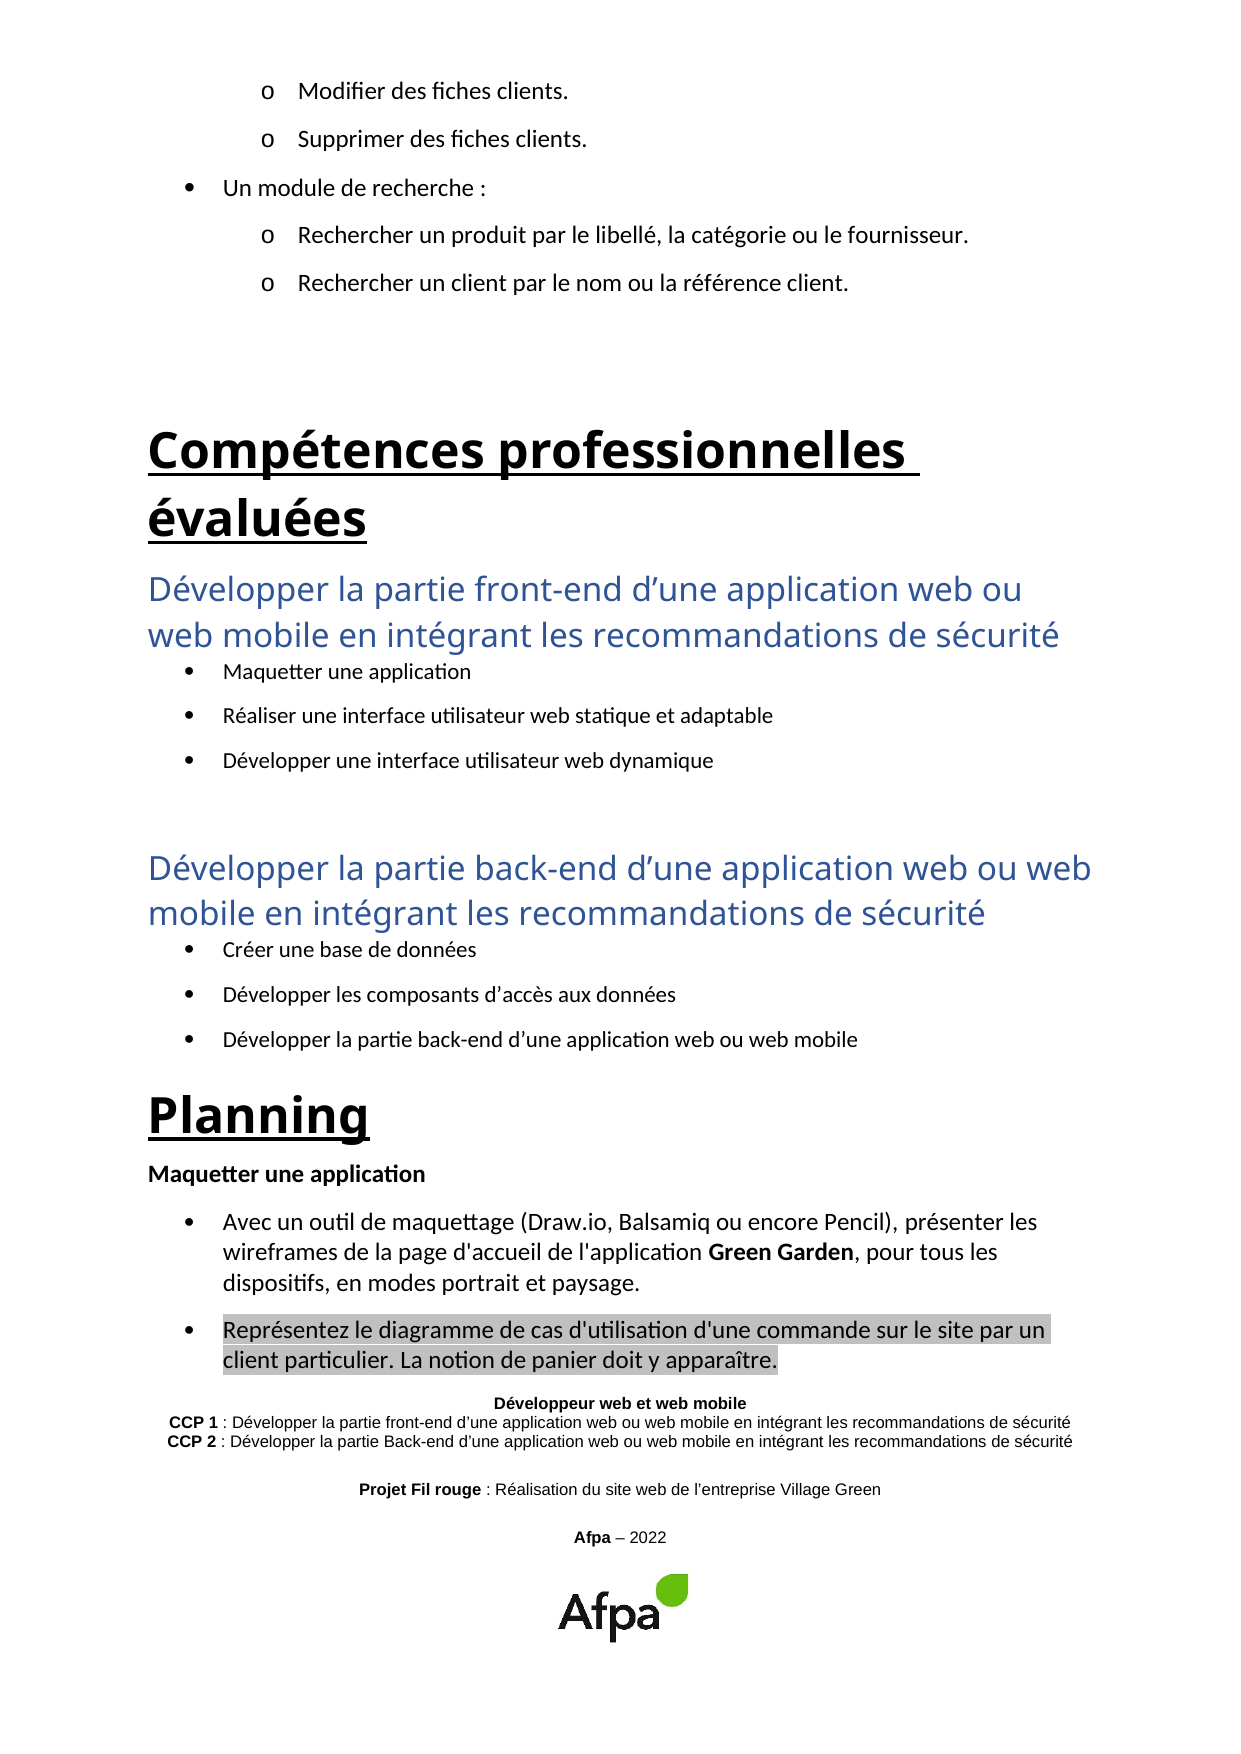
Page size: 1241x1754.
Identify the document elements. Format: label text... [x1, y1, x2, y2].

list Supprimer des fiches clients. [260, 123, 1093, 155]
subtitle Compétences professionnelles évaluées [148, 415, 1093, 552]
subtitle Planning [148, 1080, 1093, 1148]
list Réaliser une interface utilisateur web statique et adaptable [185, 702, 1093, 730]
text Maquetter une application [148, 1159, 1093, 1189]
list Rechercher un produit par le libellé, la catégorie ou le fournisseur. [260, 219, 1093, 251]
list Modifier des fiches clients. [260, 75, 1093, 107]
list Développer les composants d’accès aux données [185, 980, 1093, 1008]
list Créer une base de données [185, 936, 1093, 964]
subtitle Développer la partie back-end d’une application web ou web mobile en intégrant les recommandations de sécurité [148, 845, 1093, 936]
list Rechercher un client par le nom ou la référence client. [260, 267, 1093, 299]
subtitle Développer la partie front-end d’une application web ou web mobile en intégrant les recommandations de sécurité [148, 566, 1093, 657]
list Un module de recherche : [185, 172, 1093, 202]
list Représentez le diagramme de cas d'utilisation d'une commande sur le site par un client particulier. La notion de panier doit y apparaître. [185, 1314, 1093, 1375]
list Avec un outil de maquettage (Draw.io, Balsamiq ou encore Pencil), présenter les wireframes de la page d'accueil de l'application Green Garden, pour tous les dispositifs, en modes portrait et paysage. [185, 1206, 1093, 1297]
list Développer une interface utilisateur web dynamique [185, 746, 1093, 774]
list Maquetter une application [185, 657, 1093, 685]
list Développer la partie back-end d’une application web ou web mobile [185, 1025, 1093, 1053]
